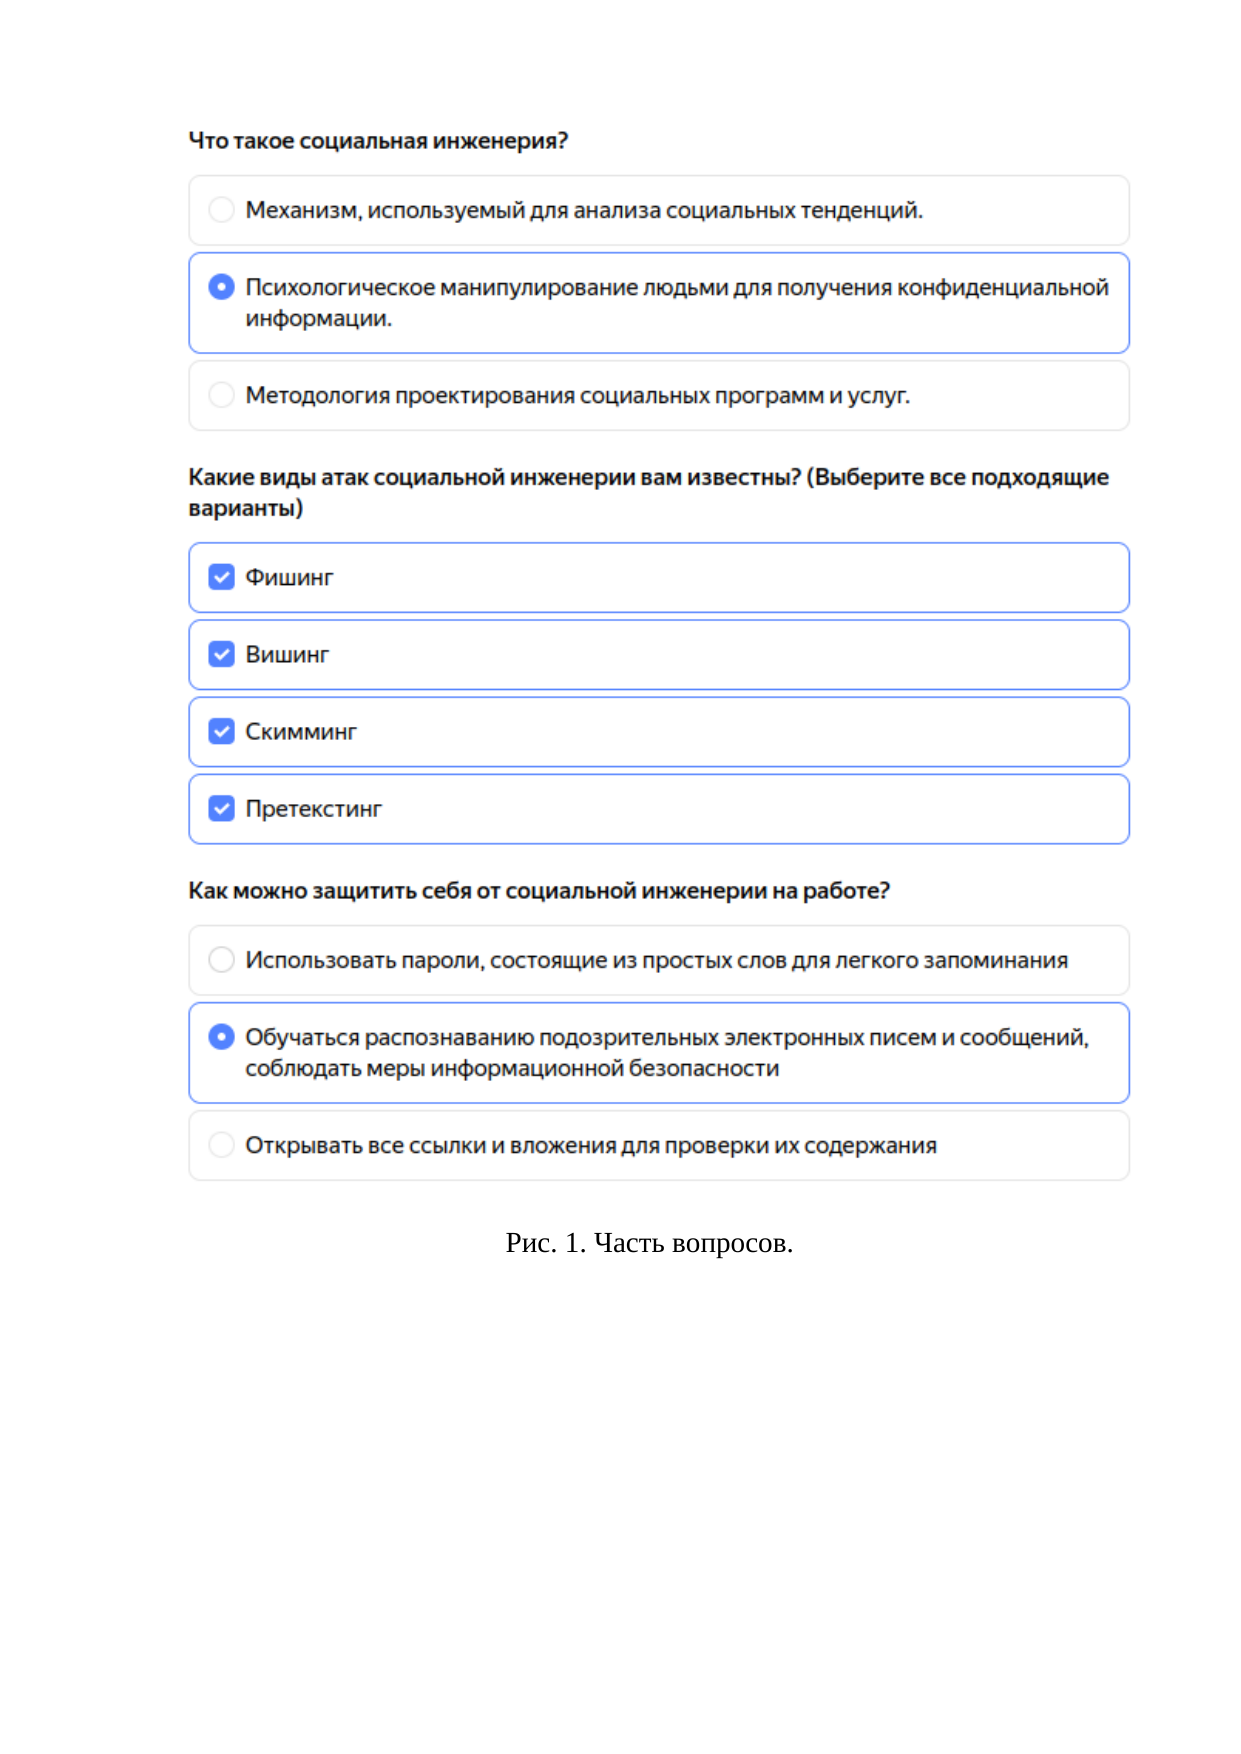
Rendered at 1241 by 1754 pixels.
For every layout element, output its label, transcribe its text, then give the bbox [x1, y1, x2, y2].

text Рис. 1. Часть вопросов. [148, 1209, 1152, 1258]
picture [147, 118, 1152, 1209]
